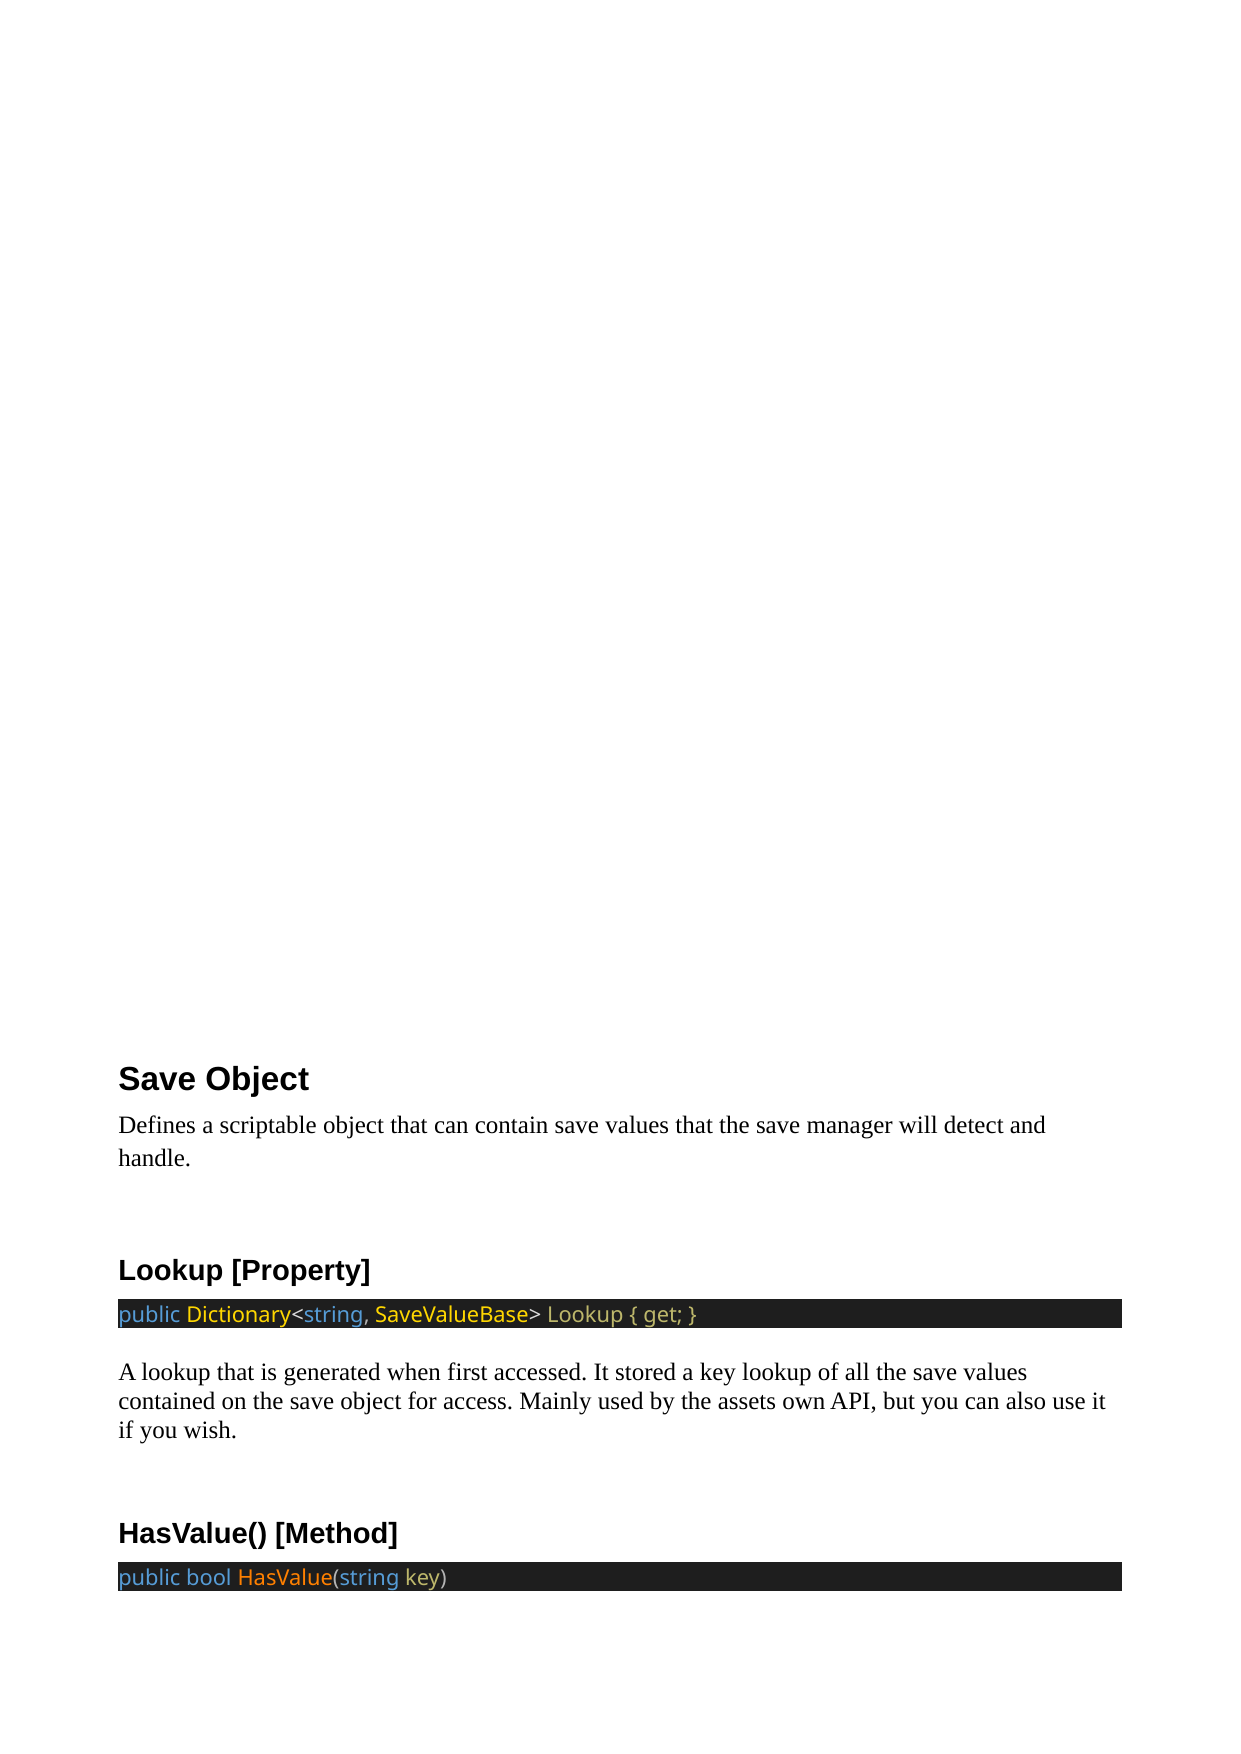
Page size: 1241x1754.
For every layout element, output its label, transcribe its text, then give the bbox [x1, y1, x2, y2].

text A lookup that is generated when first accessed. It stored a key lookup of all the save values contained on the save object for access. Mainly used by the assets own API, but you can also use it if you wish. [118, 1357, 1122, 1443]
subtitle HasValue() [Method] [118, 1516, 1122, 1549]
subtitle Save Object [118, 1059, 1122, 1097]
text public bool HasValue(string key) [118, 1562, 1122, 1591]
text Defines a scriptable object that can contain save values that the save manager will detect and handle. [118, 1110, 1122, 1172]
text public Dictionary<string, SaveValueBase> Lookup { get; } [118, 1299, 1122, 1328]
subtitle Lookup [Property] [118, 1253, 1122, 1286]
